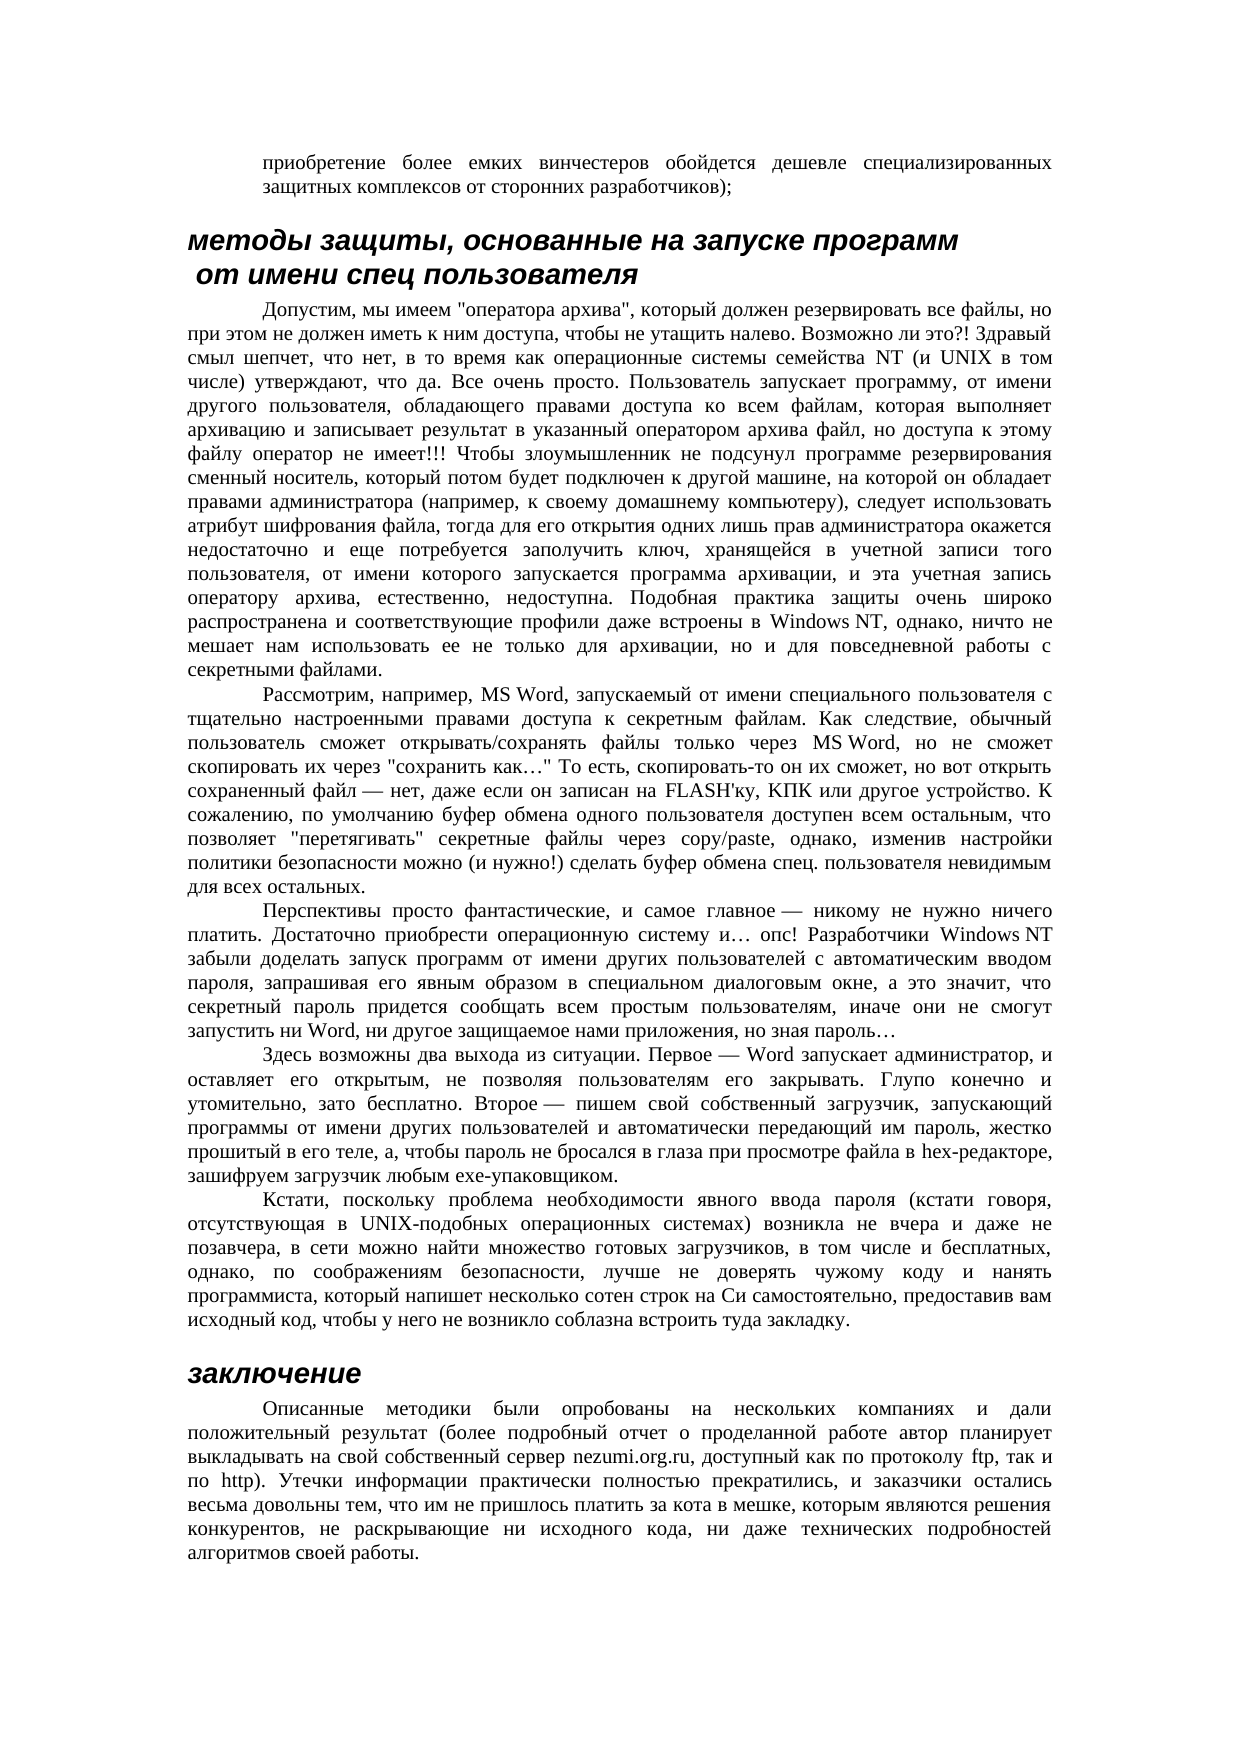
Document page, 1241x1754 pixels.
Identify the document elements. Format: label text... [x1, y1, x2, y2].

text Здесь возможны два выхода из ситуации. Первое — Word запускает администратор, и оставляет его открытым, не позволяя пользователям его закрывать. Глупо конечно и утомительно, зато бесплатно. Второе — пишем свой собственный загрузчик, запускающий программы от имени других пользователей и автоматически передающий им пароль, жестко прошитый в его теле, а, чтобы пароль не бросался в глаза при просмотре файла в hex-редакторе, зашифруем загрузчик любым exe-упаковщиком. [187, 1042, 1053, 1187]
text Рассмотрим, например, MS Word, запускаемый от имени специального пользователя с тщательно настроенными правами доступа к секретным файлам. Как следствие, обычный пользователь сможет открывать/сохранять файлы только через MS Word, но не сможет скопировать их через "сохранить как…" То есть, скопировать-то он их сможет, но вот открыть сохраненный файл — нет, даже если он записан на FLASH'ку, KПК или другое устройство. К сожалению, по умолчанию буфер обмена одного пользователя доступен всем остальным, что позволяет "перетягивать" секретные файлы через copy/paste, однако, изменив настройки политики безопасности можно (и нужно!) сделать буфер обмена спец. пользователя невидимым для всех остальных. [187, 681, 1053, 898]
text Допустим, мы имеем "оператора архива", который должен резервировать все файлы, но при этом не должен иметь к ним доступа, чтобы не утащить налево. Возможно ли это?! Здравый смыл шепчет, что нет, в то время как операционные системы семейства NT (и UNIX в том числе) утверждают, что да. Все очень просто. Пользователь запускает программу, от имени другого пользователя, обладающего правами доступа ко всем файлам, которая выполняет архивацию и записывает результат в указанный оператором архива файл, но доступа к этому файлу оператор не имеет!!! Чтобы злоумышленник не подсунул программе резервирования сменный носитель, который потом будет подключен к другой машине, на которой он обладает правами администратора (например, к своему домашнему компьютеру), следует использовать атрибут шифрования файла, тогда для его открытия одних лишь прав администратора окажется недостаточно и еще потребуется заполучить ключ, хранящейся в учетной записи того пользователя, от имени которого запускается программа архивации, и эта учетная запись оператору архива, естественно, недоступна. Подобная практика защиты очень широко распространена и соответствующие профили даже встроены в Windows NT, однако, ничто не мешает нам использовать ее не только для архивации, но и для повседневной работы с секретными файлами. [187, 296, 1053, 681]
text Перспективы просто фантастические, и самое главное — никому не нужно ничего платить. Достаточно приобрести операционную систему и… опс! Разработчики Windows NT забыли доделать запуск программ от имени других пользователей с автоматическим вводом пароля, запрашивая его явным образом в специальном диалоговым окне, а это значит, что секретный пароль придется сообщать всем простым пользователям, иначе они не смогут запустить ни Word, ни другое защищаемое нами приложения, но зная пароль… [187, 898, 1053, 1042]
subtitle заключение [187, 1356, 1053, 1390]
text Кстати, поскольку проблема необходимости явного ввода пароля (кстати говоря, отсутствующая в UNIX-подобных операционных системах) возникла не вчера и даже не позавчера, в сети можно найти множество готовых загрузчиков, в том числе и бесплатных, однако, по соображениям безопасности, лучше не доверять чужому коду и нанять программиста, который напишет несколько сотен строк на Си самостоятельно, предоставив вам исходный код, чтобы у него не возникло соблазна встроить туда закладку. [187, 1187, 1053, 1331]
text Описанные методики были опробованы на нескольких компаниях и дали положительный результат (более подробный отчет о проделанной работе автор планирует выкладывать на свой собственный сервер nezumi.org.ru, доступный как по протоколу ftp, так и по http). Утечки информации практически полностью прекратились, и заказчики остались весьма довольны тем, что им не пришлось платить за кота в мешке, которым являются решения конкурентов, не раскрывающие ни исходного кода, ни даже технических подробностей алгоритмов своей работы. [187, 1396, 1053, 1564]
list приобретение более емких винчестеров обойдется дешевле специализированных защитных комплексов от сторонних разработчиков); [225, 150, 1053, 198]
subtitle методы защиты, основанные на запуске программ от имени спец пользователя [187, 223, 1053, 290]
